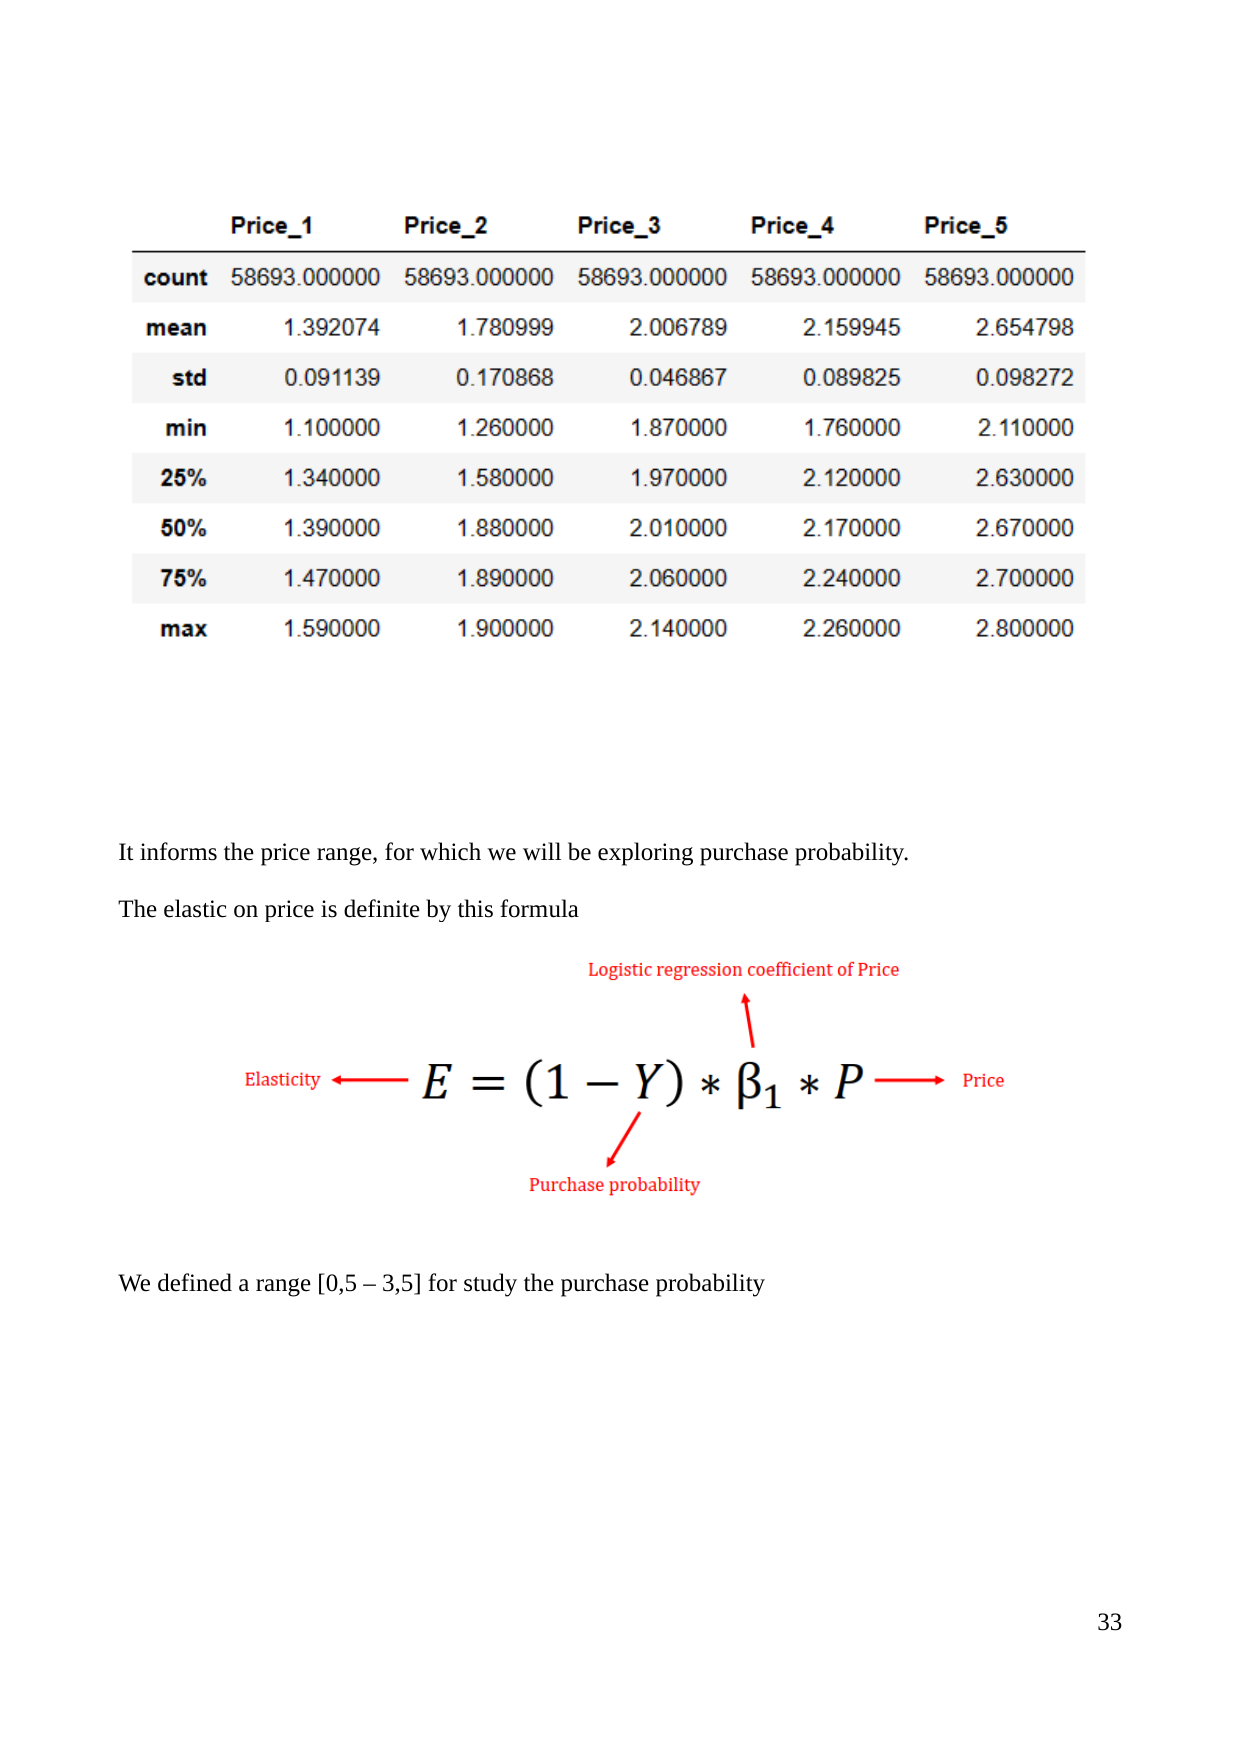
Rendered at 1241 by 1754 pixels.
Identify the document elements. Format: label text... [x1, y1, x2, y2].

picture [123, 190, 1117, 665]
text We defined a range [0,5 – 3,5] for study the purchase probability [118, 1268, 1122, 1297]
text The elastic on price is definite by this formula [118, 894, 1122, 923]
text It informs the price range, for which we will be exploring purchase probability. [118, 837, 1122, 865]
picture [223, 922, 1017, 1204]
